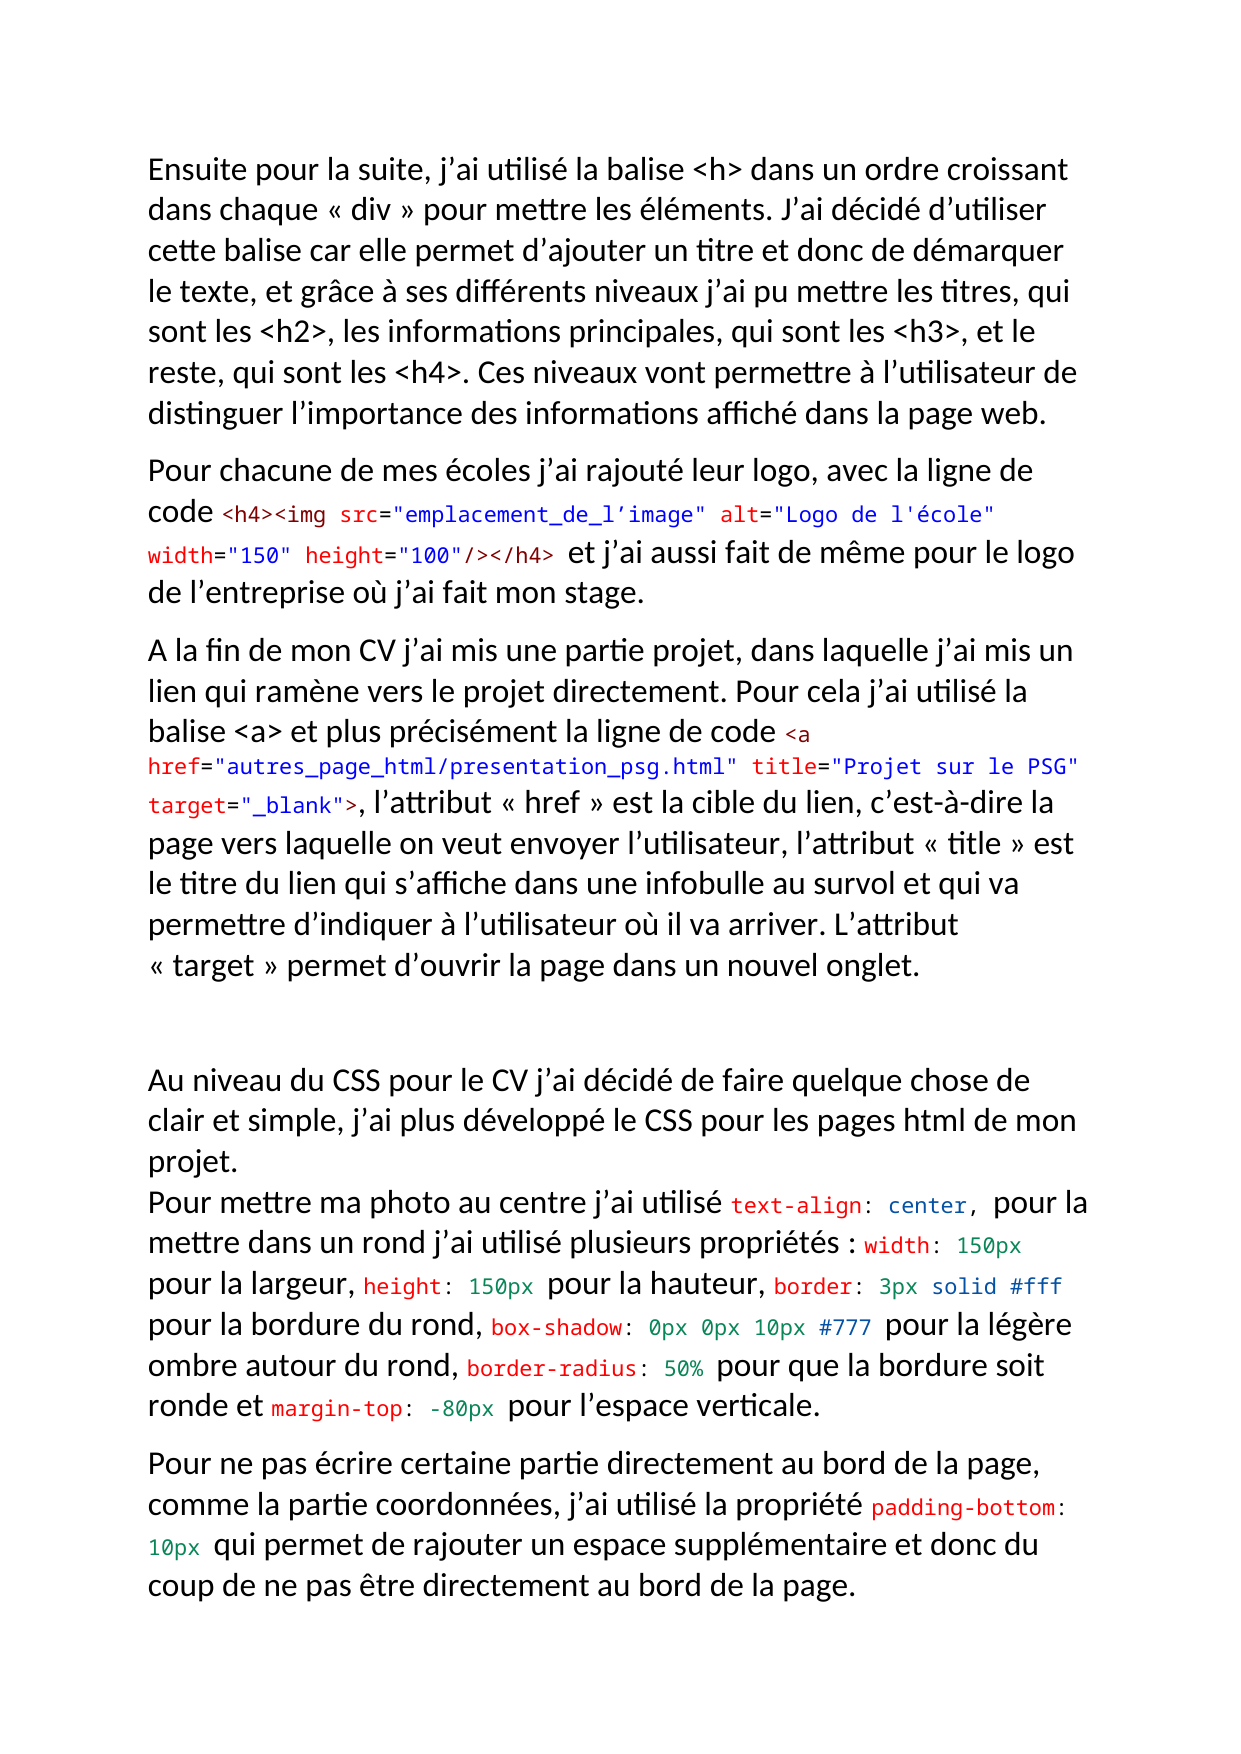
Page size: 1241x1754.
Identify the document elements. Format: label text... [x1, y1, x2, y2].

text A la fin de mon CV j’ai mis une partie projet, dans laquelle j’ai mis un lien qui ramène vers le projet directement. Pour cela j’ai utilisé la balise <a> et plus précisément la ligne de code <a href="autres_page_html/presentation_psg.html" title="Projet sur le PSG" target="_blank">, l’attribut « href » est la cible du lien, c’est-à-dire la page vers laquelle on veut envoyer l’utilisateur, l’attribut « title » est le titre du lien qui s’affiche dans une infobulle au survol et qui va permettre d’indiquer à l’utilisateur où il va arriver. L’attribut « target » permet d’ouvrir la page dans un nouvel onglet. [148, 629, 1093, 984]
text Ensuite pour la suite, j’ai utilisé la balise <h> dans un ordre croissant dans chaque « div » pour mettre les éléments. J’ai décidé d’utiliser cette balise car elle permet d’ajouter un titre et donc de démarquer le texte, et grâce à ses différents niveaux j’ai pu mettre les titres, qui sont les <h2>, les informations principales, qui sont les <h3>, et le reste, qui sont les <h4>. Ces niveaux vont permettre à l’utilisateur de distinguer l’importance des informations affiché dans la page web. [148, 148, 1093, 433]
text Pour ne pas écrire certaine partie directement au bord de la page, comme la partie coordonnées, j’ai utilisé la propriété padding-bottom: 10px qui permet de rajouter un espace supplémentaire et donc du coup de ne pas être directement au bord de la page. [148, 1442, 1093, 1605]
text Pour chacune de mes écoles j’ai rajouté leur logo, avec la ligne de code <h4><img src="emplacement_de_l’image" alt="Logo de l'école" width="150" height="100"/></h4> et j’ai aussi fait de même pour le logo de l’entreprise où j’ai fait mon stage. [148, 449, 1093, 612]
text Au niveau du CSS pour le CV j’ai décidé de faire quelque chose de clair et simple, j’ai plus développé le CSS pour les pages html de mon projet. Pour mettre ma photo au centre j’ai utilisé text-align: center, pour la mettre dans un rond j’ai utilisé plusieurs propriétés : width: 150px pour la largeur, height: 150px pour la hauteur, border: 3px solid #fff pour la bordure du rond, box-shadow: 0px 0px 10px #777 pour la légère ombre autour du rond, border-radius: 50% pour que la bordure soit ronde et margin-top: -80px pour l’espace verticale. [148, 1059, 1093, 1425]
